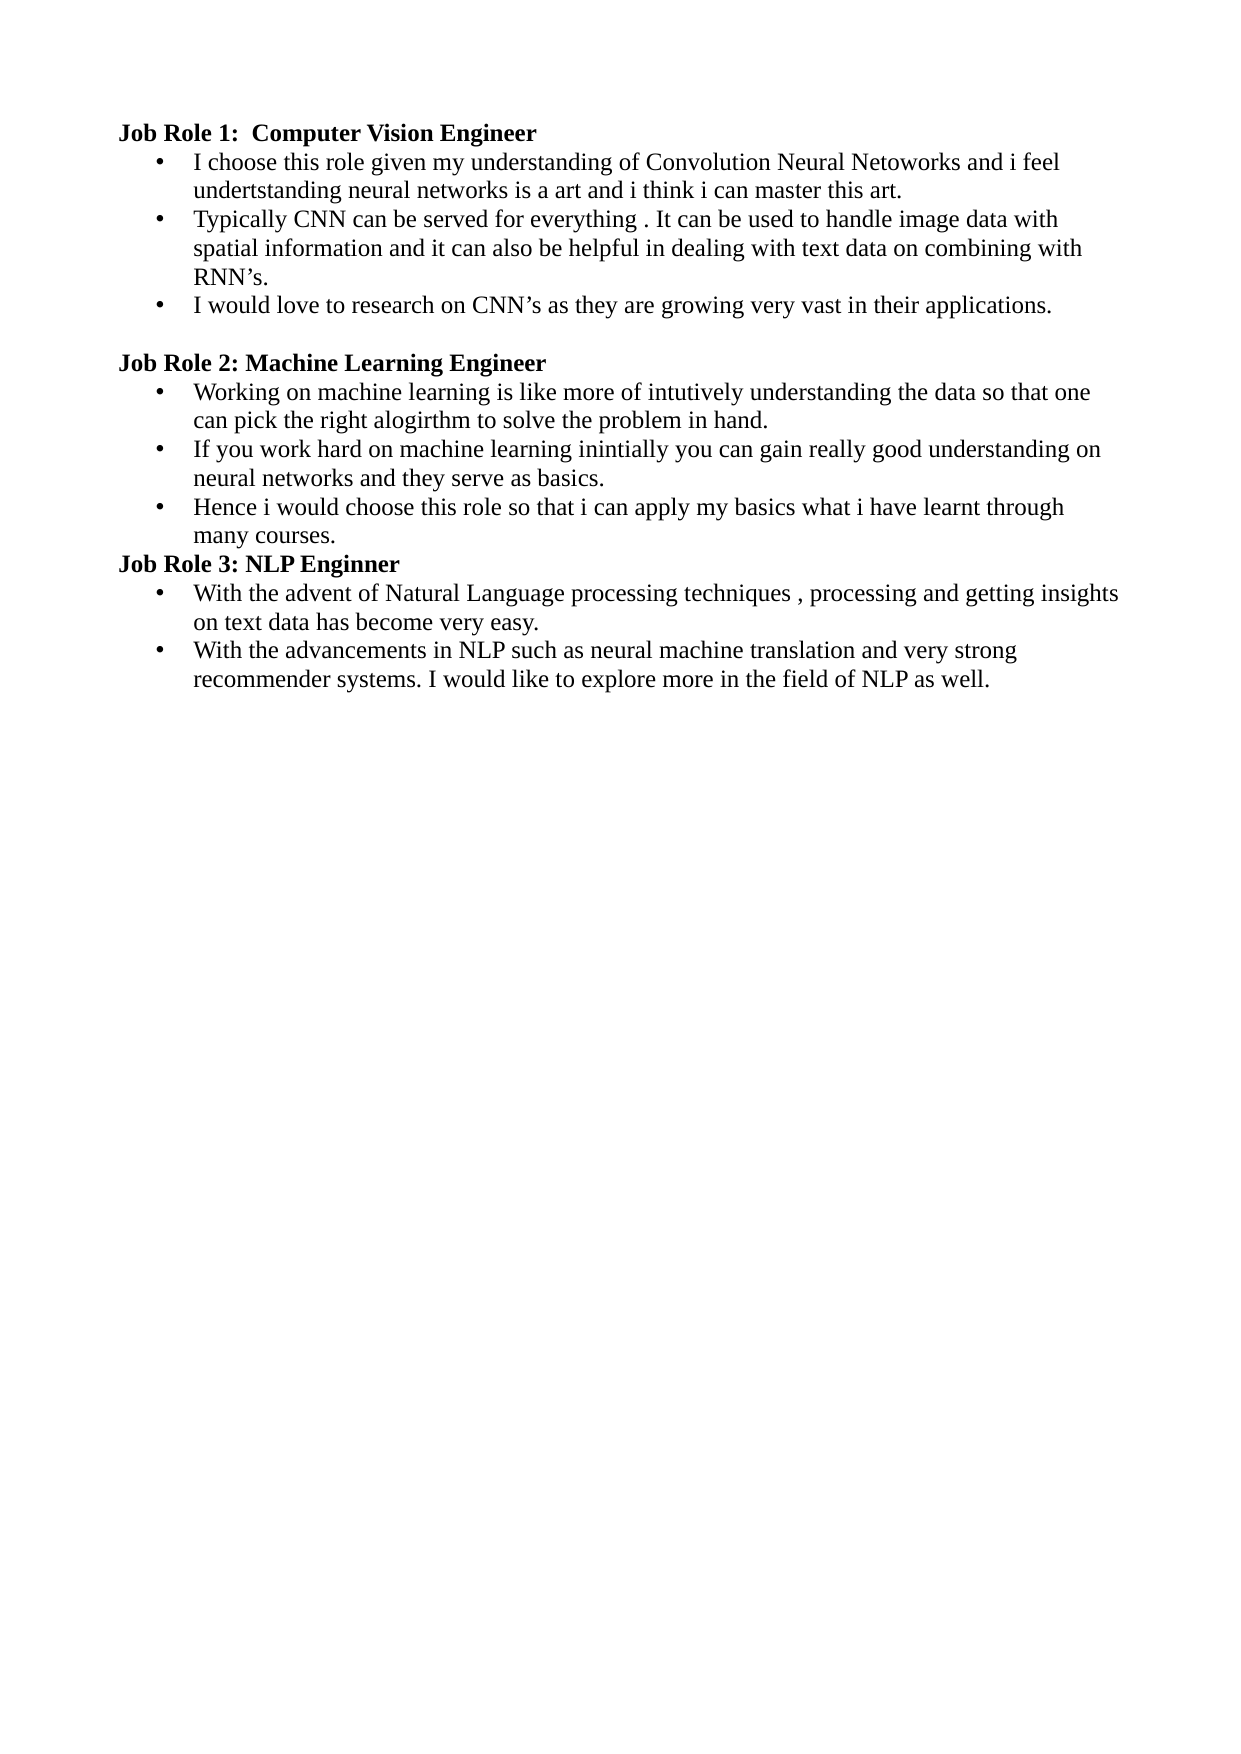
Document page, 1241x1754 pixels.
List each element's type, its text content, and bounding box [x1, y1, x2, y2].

list I choose this role given my understanding of Convolution Neural Netoworks and i feel undertstanding neural networks is a art and i think i can master this art. [156, 147, 1122, 204]
list Typically CNN can be served for everything . It can be used to handle image data with spatial information and it can also be helpful in dealing with text data on combining with RNN’s. [156, 204, 1122, 291]
list With the advent of Natural Language processing techniques , processing and getting insights on text data has become very easy. [156, 578, 1122, 636]
list Hence i would choose this role so that i can apply my basics what i have learnt through many courses. [156, 492, 1122, 549]
list Working on machine learning is like more of intutively understanding the data so that one can pick the right alogirthm to solve the problem in hand. [156, 377, 1122, 434]
text Job Role 1: Computer Vision Engineer [118, 118, 1122, 147]
list If you work hard on machine learning inintially you can gain really good understanding on neural networks and they serve as basics. [156, 434, 1122, 492]
text Job Role 3: NLP Enginner [118, 549, 1122, 578]
list With the advancements in NLP such as neural machine translation and very strong recommender systems. I would like to explore more in the field of NLP as well. [156, 636, 1122, 693]
text Job Role 2: Machine Learning Engineer [118, 348, 1122, 377]
list I would love to research on CNN’s as they are growing very vast in their applications. [156, 291, 1122, 319]
